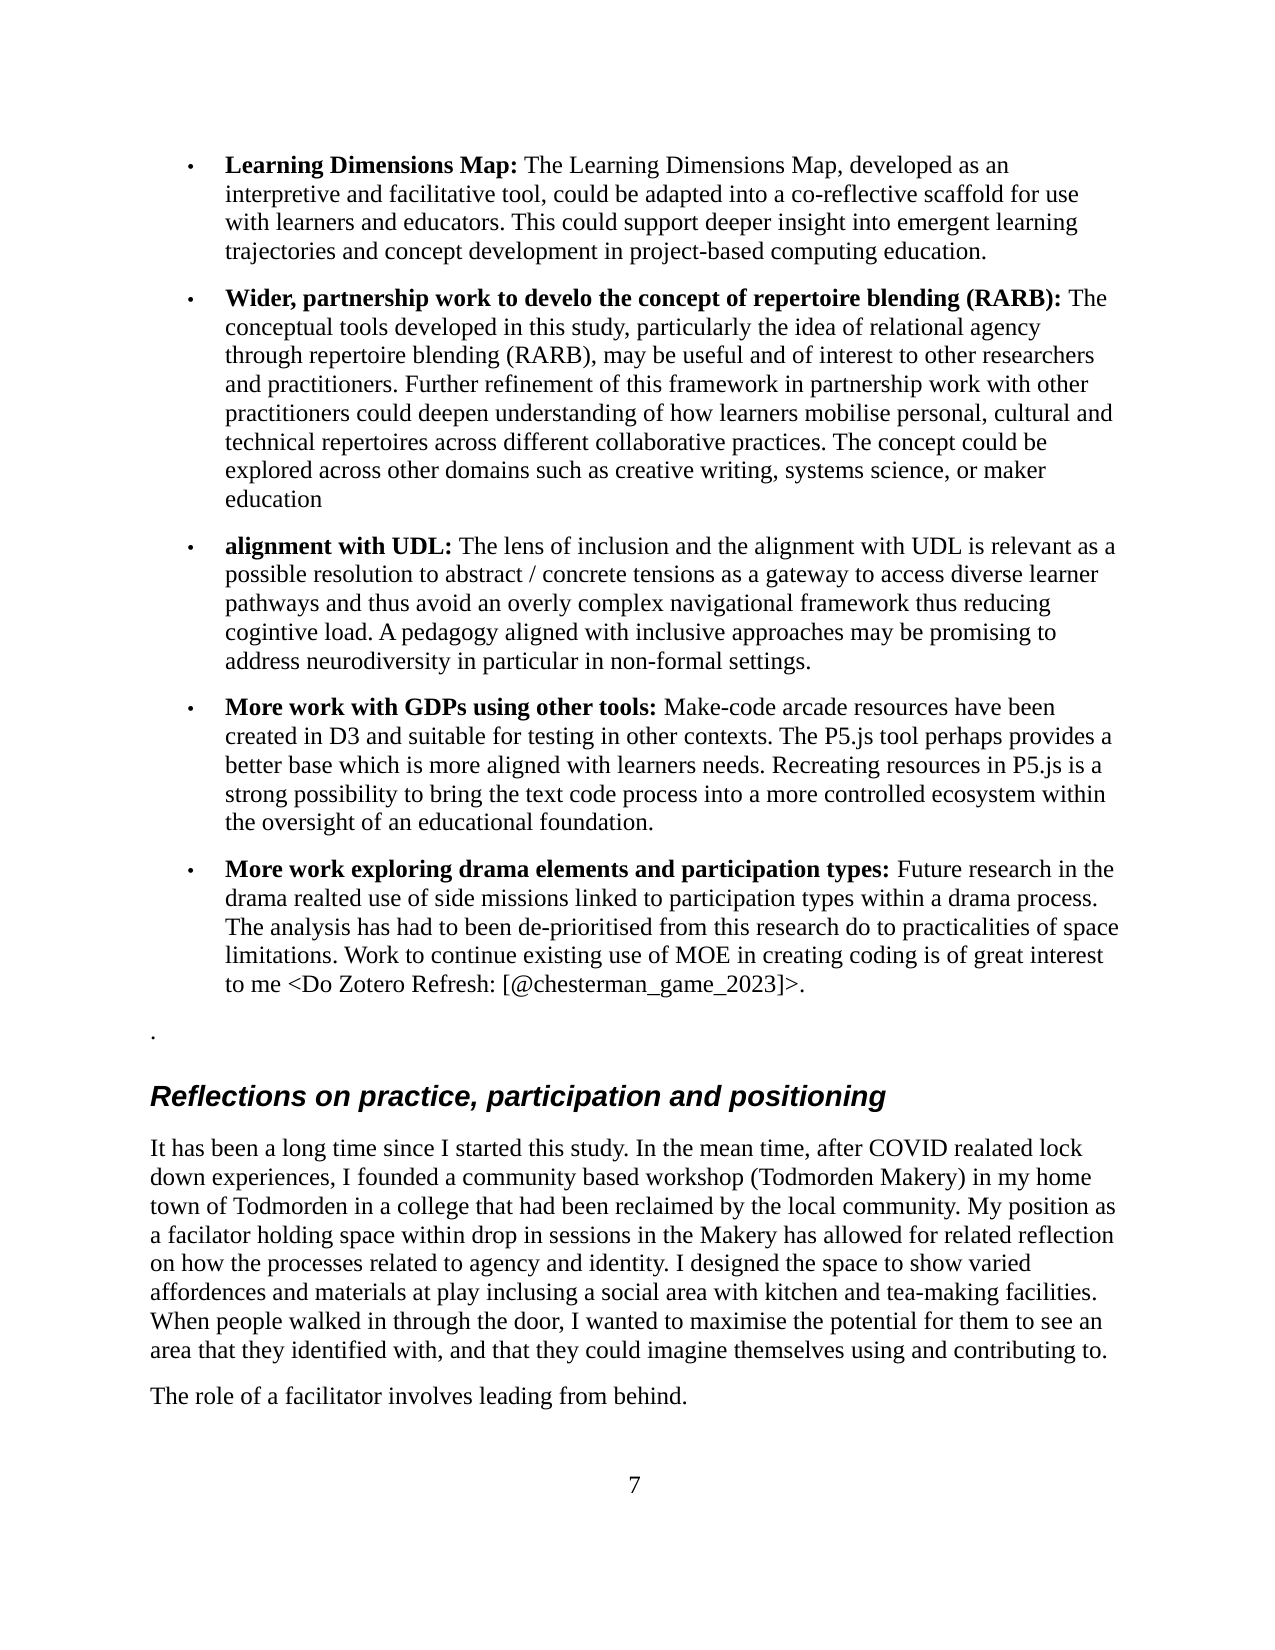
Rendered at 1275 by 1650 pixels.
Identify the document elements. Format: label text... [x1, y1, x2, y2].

list Wider, partnership work to develo the concept of repertoire blending (RARB): The conceptual tools developed in this study, particularly the idea of relational agency through repertoire blending (RARB), may be useful and of interest to other researchers and practitioners. Further refinement of this framework in partnership work with other practitioners could deepen understanding of how learners mobilise personal, cultural and technical repertoires across different collaborative practices. The concept could be explored across other domains such as creative writing, systems science, or maker education [187, 283, 1125, 513]
list More work exploring drama elements and participation types: Future research in the drama realted use of side missions linked to participation types within a drama process. The analysis has had to been de-prioritised from this research do to practicalities of space limitations. Work to continue existing use of MOE in creating coding is of great interest to me <Do Zotero Refresh: [@chesterman_game_2023]>. [187, 854, 1125, 998]
list alignment with UDL: The lens of inclusion and the alignment with UDL is relevant as a possible resolution to abstract / concrete tensions as a gateway to access diverse learner pathways and thus avoid an overly complex navigational framework thus reducing cogintive load. A pedagogy aligned with inclusive approaches may be promising to address neurodiversity in particular in non-formal settings. [187, 531, 1125, 674]
text The role of a facilitator involves leading from behind. [150, 1381, 1125, 1410]
list More work with GDPs using other tools: Make-code arcade resources have been created in D3 and suitable for testing in other contexts. The P5.js tool perhaps provides a better base which is more aligned with learners needs. Recreating resources in P5.js is a strong possibility to bring the text code process into a more controlled ecosystem within the oversight of an educational foundation. [187, 692, 1125, 836]
text . [150, 1016, 1125, 1044]
subtitle Reflections on practice, participation and positioning [150, 1078, 1125, 1112]
list Learning Dimensions Map: The Learning Dimensions Map, developed as an interpretive and facilitative tool, could be adapted into a co-reflective scaffold for use with learners and educators. This could support deeper insight into emergent learning trajectories and concept development in project-based computing education. [187, 150, 1125, 265]
text It has been a long time since I started this study. In the mean time, after COVID realated lock down experiences, I founded a community based workshop (Todmorden Makery) in my home town of Todmorden in a college that had been reclaimed by the local community. My position as a facilator holding space within drop in sessions in the Makery has allowed for related reflection on how the processes related to agency and identity. I designed the space to show varied affordences and materials at play inclusing a social area with kitchen and tea-making facilities. When people walked in through the door, I wanted to maximise the potential for them to see an area that they identified with, and that they could imagine themselves using and contributing to. [150, 1133, 1125, 1363]
